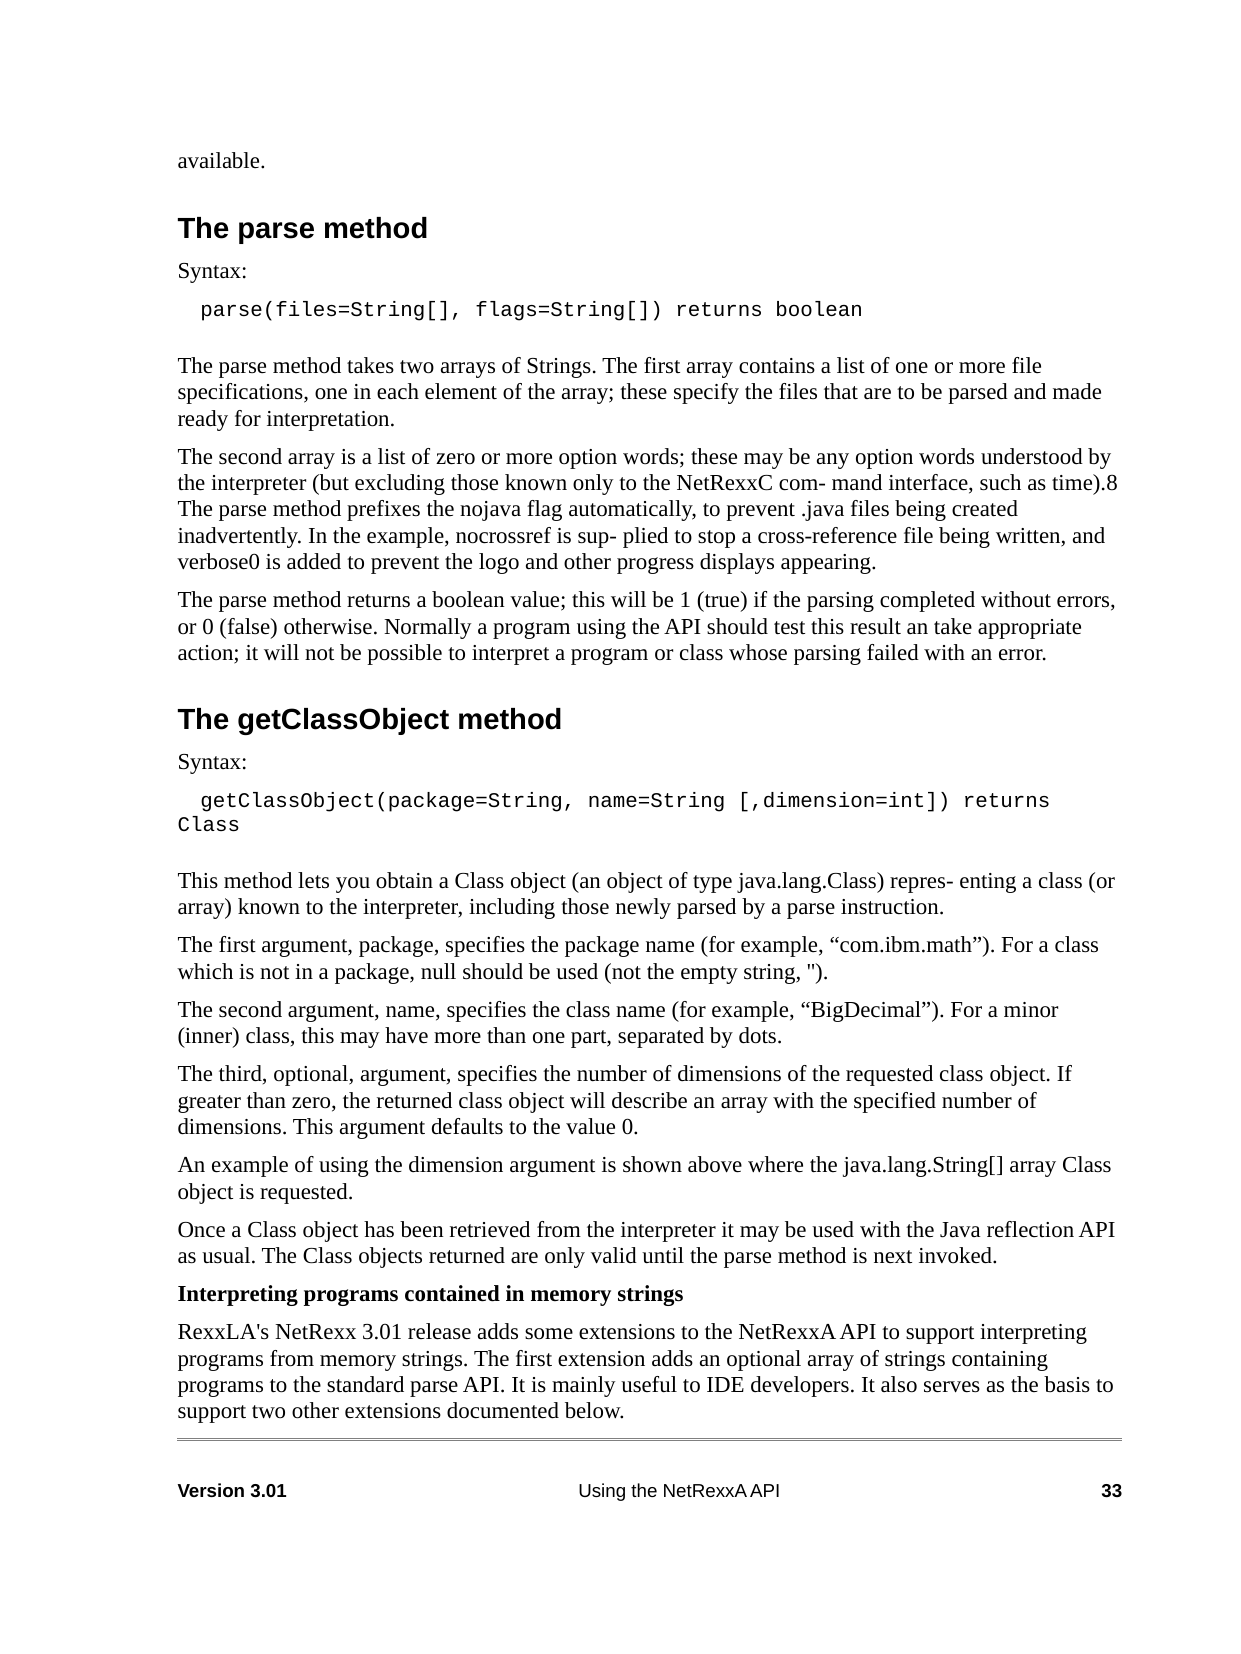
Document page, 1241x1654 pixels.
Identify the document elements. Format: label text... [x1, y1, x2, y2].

text available. [177, 148, 1122, 174]
subtitle The getClassObject method [177, 702, 1122, 736]
text Interpreting programs contained in memory strings [177, 1280, 1122, 1307]
subtitle The parse method [177, 211, 1122, 244]
text The first argument, package, specifies the package name (for example, “com.ibm.math”). For a class which is not in a package, null should be used (not the empty string, ''). [177, 932, 1122, 984]
text Once a Class object has been retrieved from the interpreter it may be used with the Java reflection API as usual. The Class objects returned are only valid until the parse method is next invoked. [177, 1216, 1122, 1268]
text parse(files=String[], flags=String[]) returns boolean [177, 295, 1122, 322]
text Syntax: [177, 257, 1122, 283]
text An example of using the dimension argument is shown above where the java.lang.String[] array Class object is requested. [177, 1151, 1122, 1204]
text RexxLA's NetRexx 3.01 release adds some extensions to the NetRexxA API to support interpreting programs from memory strings. The first extension adds an optional array of strings containing programs to the standard parse API. It is mainly useful to IDE developers. It also serves as the basis to support two other extensions documented below. [177, 1318, 1122, 1424]
text The parse method takes two arrays of Strings. The first array contains a list of one or more file specifications, one in each element of the array; these specify the files that are to be parsed and made ready for interpretation. [177, 352, 1122, 431]
text getClassObject(package=String, name=String [,dimension=int]) returns Class [177, 786, 1122, 838]
text Syntax: [177, 748, 1122, 774]
text This method lets you obtain a Class object (an object of type java.lang.Class) repres- enting a class (or array) known to the interpreter, including those newly parsed by a parse instruction. [177, 867, 1122, 920]
text The parse method returns a boolean value; this will be 1 (true) if the parsing completed without errors, or 0 (false) otherwise. Normally a program using the API should test this result an take appropriate action; it will not be possible to interpret a program or class whose parsing failed with an error. [177, 586, 1122, 665]
text The third, optional, argument, specifies the number of dimensions of the requested class object. If greater than zero, the returned class object will describe an array with the specified number of dimensions. This argument defaults to the value 0. [177, 1061, 1122, 1139]
text The second argument, name, specifies the class name (for example, “BigDecimal”). For a minor (inner) class, this may have more than one part, separated by dots. [177, 996, 1122, 1049]
text The second array is a list of zero or more option words; these may be any option words understood by the interpreter (but excluding those known only to the NetRexxC com- mand interface, such as time).8 The parse method prefixes the nojava flag automatically, to prevent .java files being created inadvertently. In the example, nocrossref is sup- plied to stop a cross-reference file being written, and verbose0 is added to prevent the logo and other progress displays appearing. [177, 443, 1122, 574]
